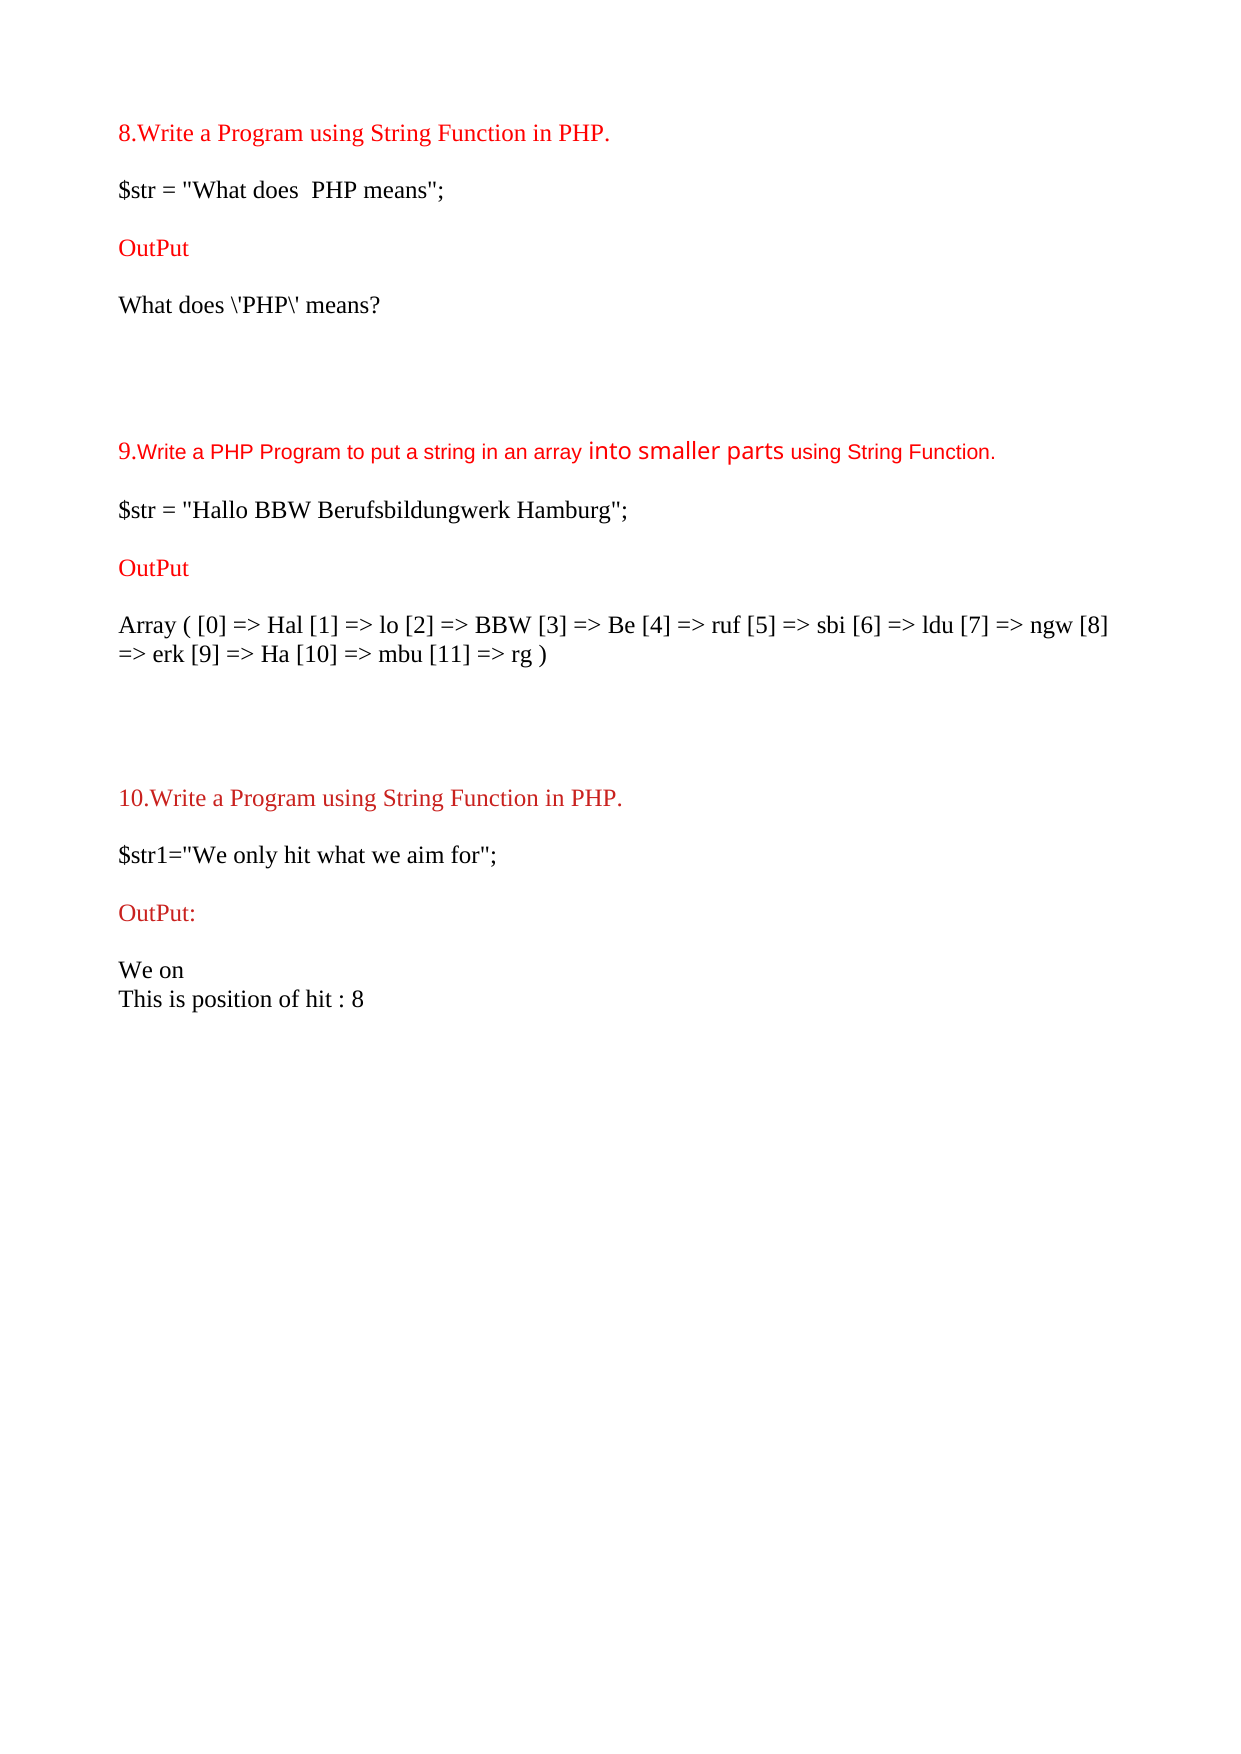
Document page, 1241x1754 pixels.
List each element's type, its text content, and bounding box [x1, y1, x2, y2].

text 9.Write a PHP Program to put a string in an array into smaller parts using String Function. [118, 434, 1122, 467]
text Array ( [0] => Hal [1] => lo [2] => BBW [3] => Be [4] => ruf [5] => sbi [6] => ldu [7] => ngw [8] => erk [9] => Ha [10] => mbu [11] => rg ) [118, 611, 1122, 668]
text What does \'PHP\' means? [118, 291, 1122, 319]
text $str1="We only hit what we aim for"; [118, 841, 1122, 869]
text 10.Write a Program using String Function in PHP. [118, 783, 1122, 812]
text OutPut: [118, 898, 1122, 927]
text We on This is position of hit : 8 [118, 956, 1122, 1013]
text OutPut [118, 233, 1122, 262]
text $str = "Hallo BBW Berufsbildungwerk Hamburg"; [118, 496, 1122, 524]
text 8.Write a Program using String Function in PHP. [118, 118, 1122, 147]
text $str = "What does PHP means"; [118, 176, 1122, 204]
text OutPut [118, 553, 1122, 582]
